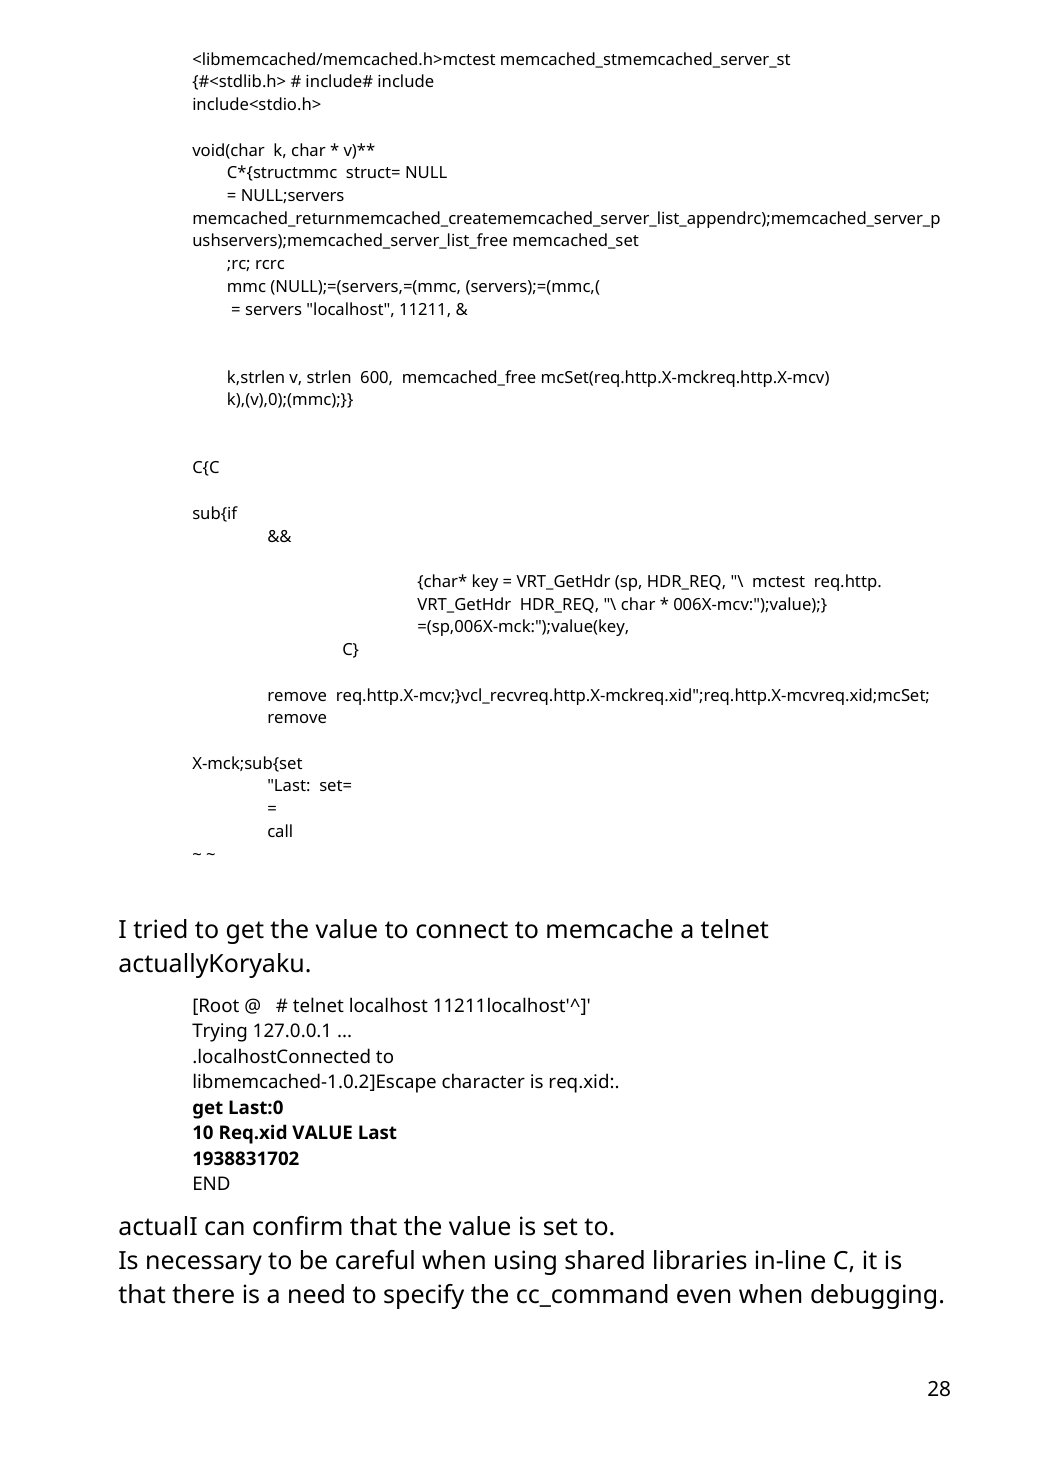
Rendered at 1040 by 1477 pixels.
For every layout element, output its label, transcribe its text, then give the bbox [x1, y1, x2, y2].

text <libmemcached/memcached.h>mctest memcached_stmemcached_server_st {#<stdlib.h> # include# include include<stdio.h> void(char k, char * v)** C*{structmmc struct= NULL = NULL;servers memcached_returnmemcached_creatememcached_server_list_appendrc);memcached_server_pushservers);memcached_server_list_free memcached_set ;rc; rcrc mmc (NULL);=(servers,=(mmc, (servers);=(mmc,( = servers "localhost", 11211, & k,strlen v, strlen 600, memcached_free mcSet(req.http.X-mckreq.http.X-mcv) k),(v),0);(mmc);}} C{C sub{if && {char* key = VRT_GetHdr (sp, HDR_REQ, "\ mctest req.http. VRT_GetHdr HDR_REQ, "\ char * 006X-mcv:");value);} =(sp,006X-mck:");value(key, C} remove req.http.X-mcv;}vcl_recvreq.http.X-mckreq.xid";req.http.X-mcvreq.xid;mcSet; remove X-mck;sub{set "Last: set= = call ~ ~ [192, 47, 951, 865]
text actualI can confirm that the value is set to. Is necessary to be careful when using shared libraries in-line C, it is that there is a need to specify the cc_command even when debugging. [118, 1209, 951, 1311]
text I tried to get the value to connect to memcache a telnet actuallyKoryaku. [118, 877, 951, 979]
text [Root @ # telnet localhost 11211localhost'^]' Trying 127.0.0.1 ... .localhostConnected to libmemcached-1.0.2]Escape character is req.xid:. get Last:0 10 Req.xid VALUE Last 1938831702 END [192, 992, 951, 1196]
